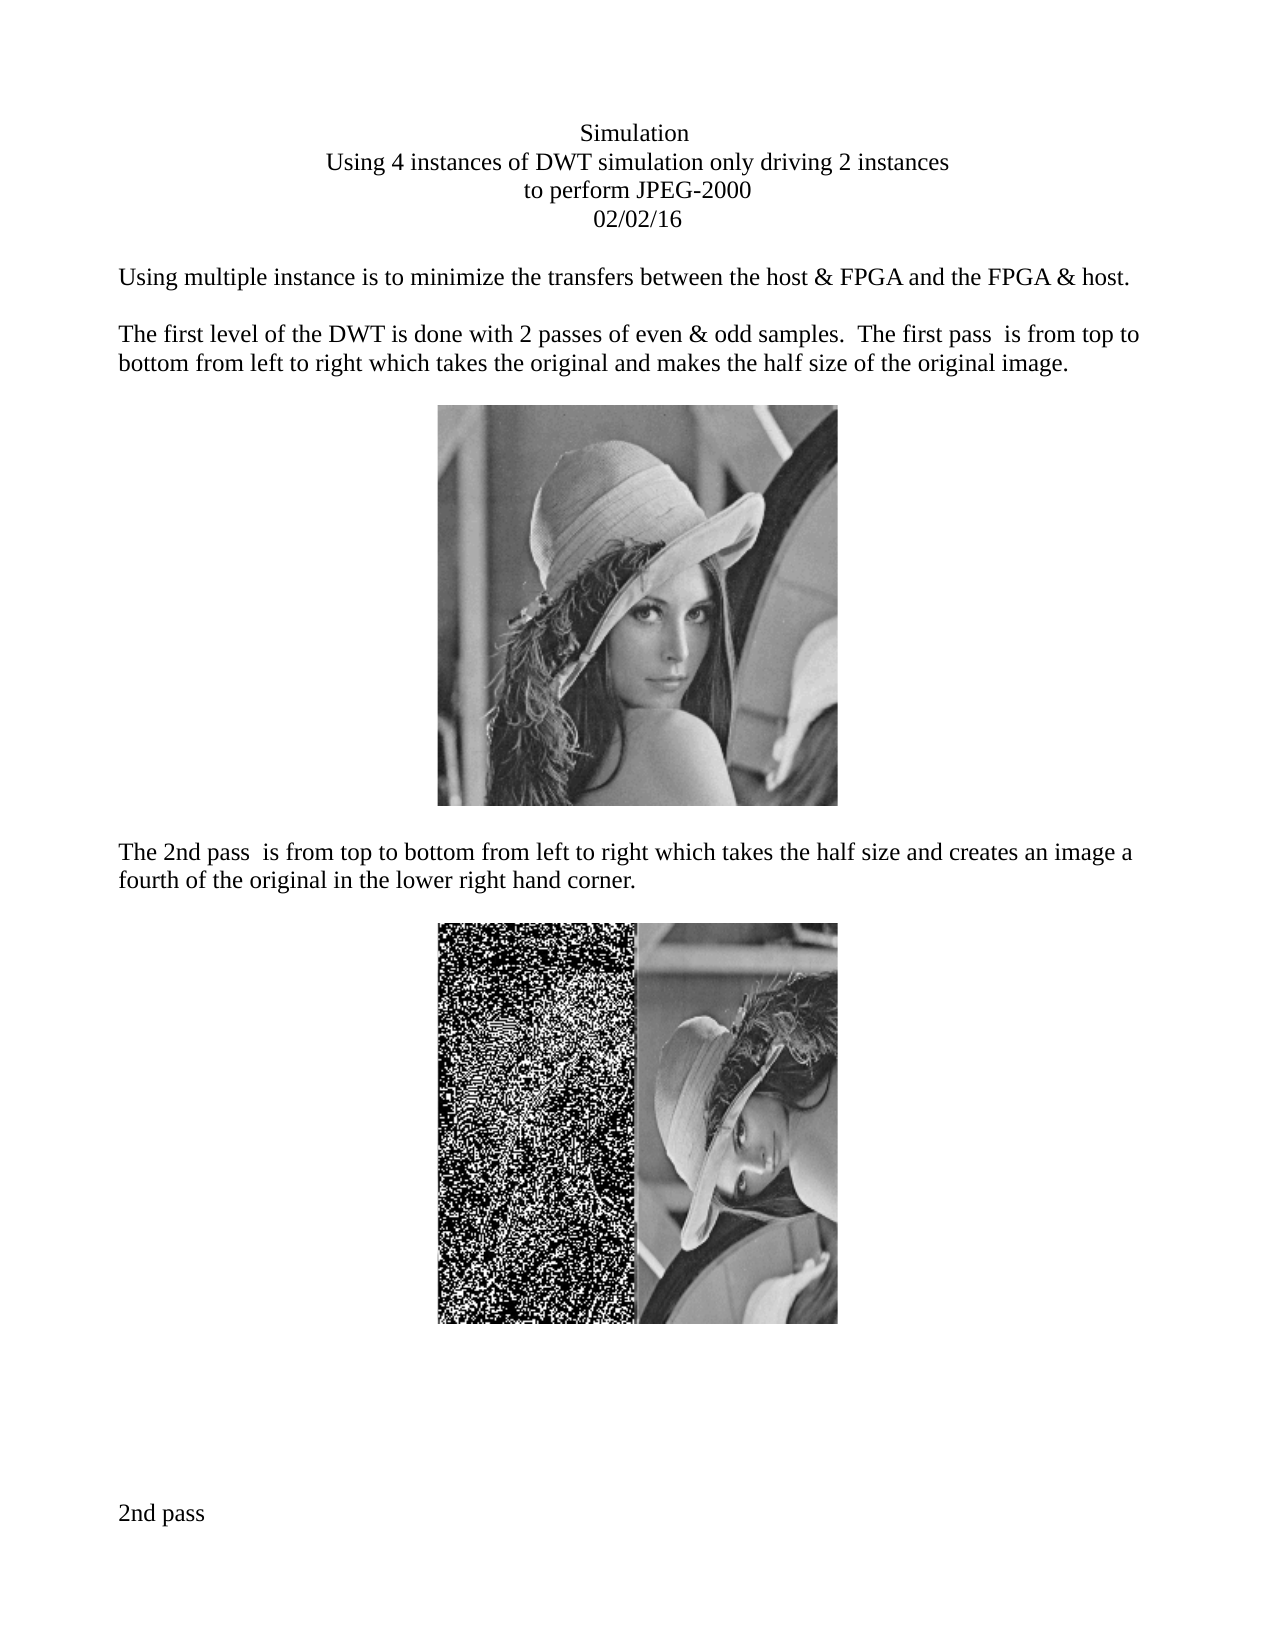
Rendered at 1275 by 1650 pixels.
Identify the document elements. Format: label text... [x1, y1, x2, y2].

text The 2nd pass is from top to bottom from left to right which takes the half size and creates an image a fourth of the original in the lower right hand corner. [118, 837, 1157, 894]
text The first level of the DWT is done with 2 passes of even & odd samples. The first pass is from top to bottom from left to right which takes the original and makes the half size of the original image. [118, 319, 1157, 377]
text to perform JPEG-2000 [118, 176, 1157, 204]
text 02/02/16 [118, 204, 1157, 233]
text Simulation [118, 118, 1157, 147]
text Using multiple instance is to minimize the transfers between the host & FPGA and the FPGA & host. [118, 262, 1157, 291]
picture [437, 405, 838, 806]
text Using 4 instances of DWT simulation only driving 2 instances [118, 147, 1157, 176]
text 2nd pass [118, 1498, 1157, 1527]
picture [437, 923, 838, 1324]
